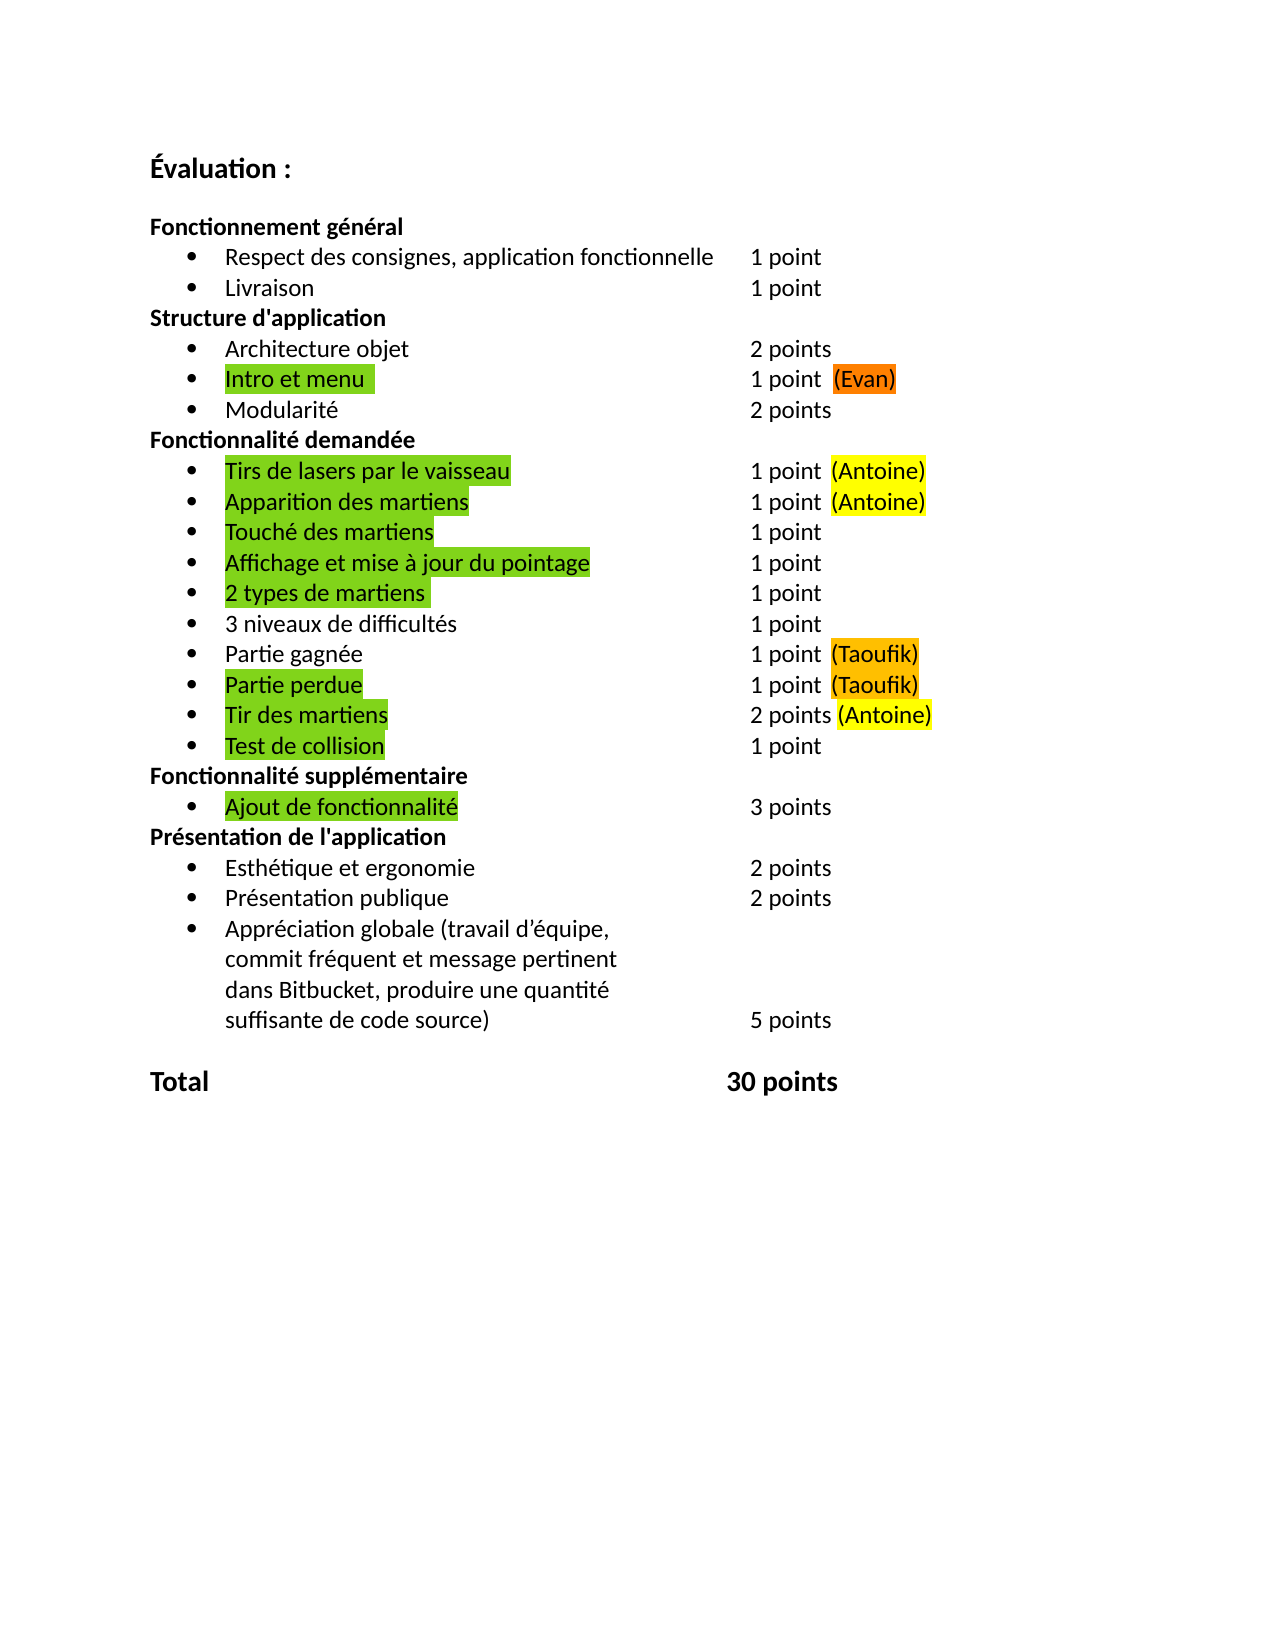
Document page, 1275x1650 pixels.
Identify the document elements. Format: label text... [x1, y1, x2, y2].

text Fonctionnement général [150, 211, 1125, 242]
text Présentation de l'application [150, 821, 1125, 852]
list Tir des martiens 2 points (Antoine) [187, 699, 1125, 730]
text commit fréquent et message pertinent [225, 943, 1125, 974]
list 3 niveaux de difficultés 1 point [187, 608, 1125, 638]
list Tirs de lasers par le vaisseau 1 point (Antoine) [187, 455, 1125, 486]
list 2 types de martiens 1 point [187, 577, 1125, 608]
list Test de collision 1 point [187, 730, 1125, 760]
text Fonctionnalité demandée [150, 425, 1125, 455]
list Architecture objet 2 points [187, 333, 1125, 364]
text dans Bitbucket, produire une quantité [225, 974, 1125, 1004]
list Modularité 2 points [187, 394, 1125, 425]
list Appréciation globale (travail d’équipe, [187, 913, 1125, 943]
list Intro et menu 1 point (Evan) [187, 364, 1125, 394]
text suffisante de code source) 5 points [225, 1004, 1125, 1035]
list Respect des consignes, application fonctionnelle 1 point [187, 242, 1125, 272]
text Fonctionnalité supplémentaire [150, 760, 1125, 791]
list Partie perdue 1 point (Taoufik) [187, 669, 1125, 699]
list Esthétique et ergonomie 2 points [187, 852, 1125, 882]
text Total 30 points [150, 1063, 1125, 1099]
list Présentation publique 2 points [187, 882, 1125, 913]
list Ajout de fonctionnalité 3 points [187, 791, 1125, 821]
list Livraison 1 point [187, 272, 1125, 303]
list Touché des martiens 1 point [187, 516, 1125, 547]
list Apparition des martiens 1 point (Antoine) [187, 486, 1125, 516]
list Partie gagnée 1 point (Taoufik) [187, 638, 1125, 669]
list Affichage et mise à jour du pointage 1 point [187, 547, 1125, 577]
text Structure d'application [150, 303, 1125, 333]
text Évaluation : [150, 150, 1125, 186]
